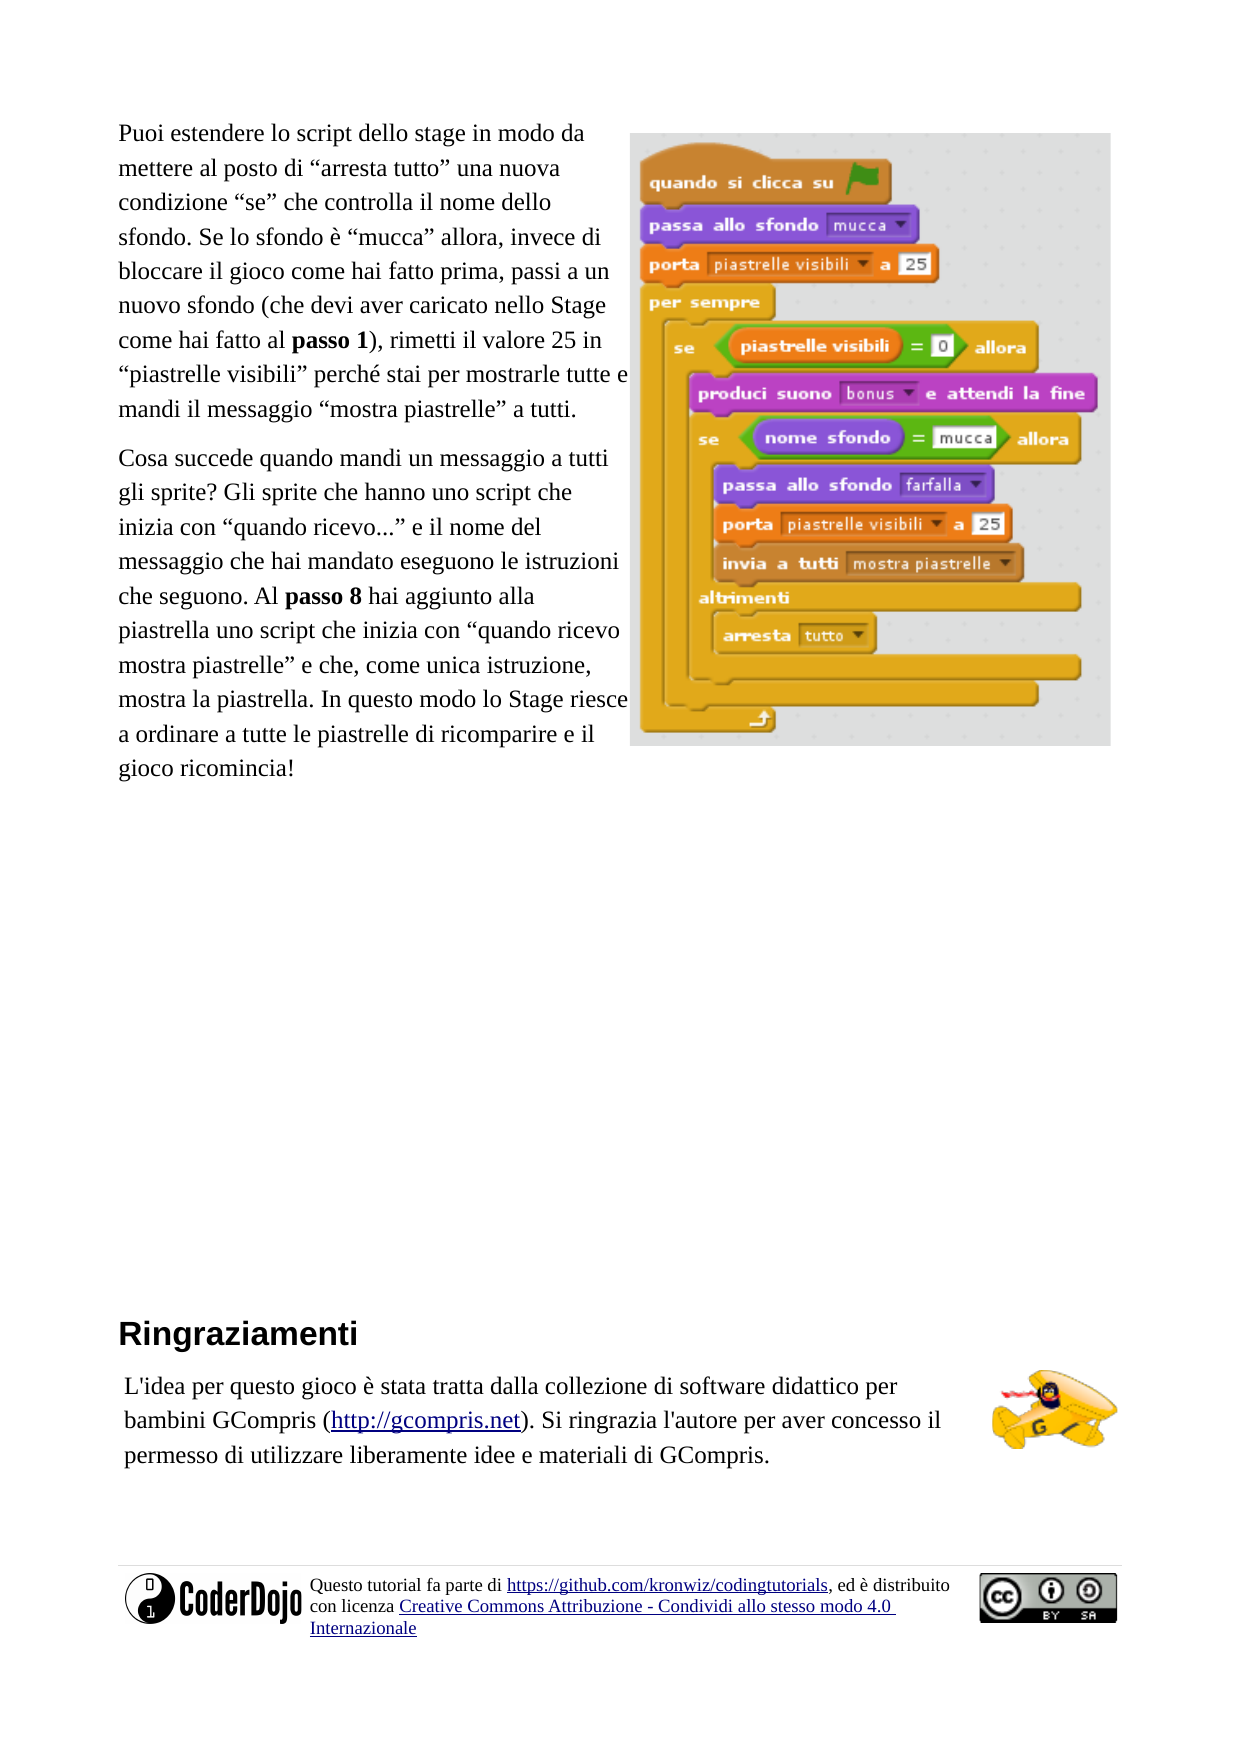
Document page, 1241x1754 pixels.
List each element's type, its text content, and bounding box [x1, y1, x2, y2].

picture [992, 1370, 1118, 1449]
text Cosa succede quando mandi un messaggio a tutti gli sprite? Gli sprite che hanno uno script che inizia con “quando ricevo...” e il nome del messaggio che hai mandato eseguono le istruzioni che seguono. Al passo 8 hai aggiunto alla piastrella uno script che inizia con “quando ricevo mostra piastrelle” e che, come unica istruzione, mostra la piastrella. In questo modo lo Stage riesce a ordinare a tutte le piastrelle di ricomparire e il gioco ricomincia! [118, 443, 1122, 782]
table_header [987, 1365, 1123, 1489]
picture [125, 1573, 302, 1624]
picture [629, 133, 1111, 746]
subtitle Ringraziamenti [118, 1314, 1122, 1352]
table_header L'idea per questo gioco è stata tratta dalla collezione di software didattico per bambini GCompris (http://gcompris.net). Si ringrazia l'autore per aver concesso il permesso di utilizzare liberamente idee e materiali di GCompris. [118, 1365, 987, 1489]
text Puoi estendere lo script dello stage in modo da mettere al posto di “arresta tutto” una nuova condizione “se” che controlla il nome dello sfondo. Se lo sfondo è “mucca” allora, invece di bloccare il gioco come hai fatto prima, passi a un nuovo sfondo (che devi aver caricato nello Stage come hai fatto al passo 1), rimetti il valore 25 in “piastrelle visibili” perché stai per mostrarle tutte e mandi il messaggio “mostra piastrelle” a tutti. [118, 118, 1122, 423]
picture [979, 1573, 1118, 1623]
